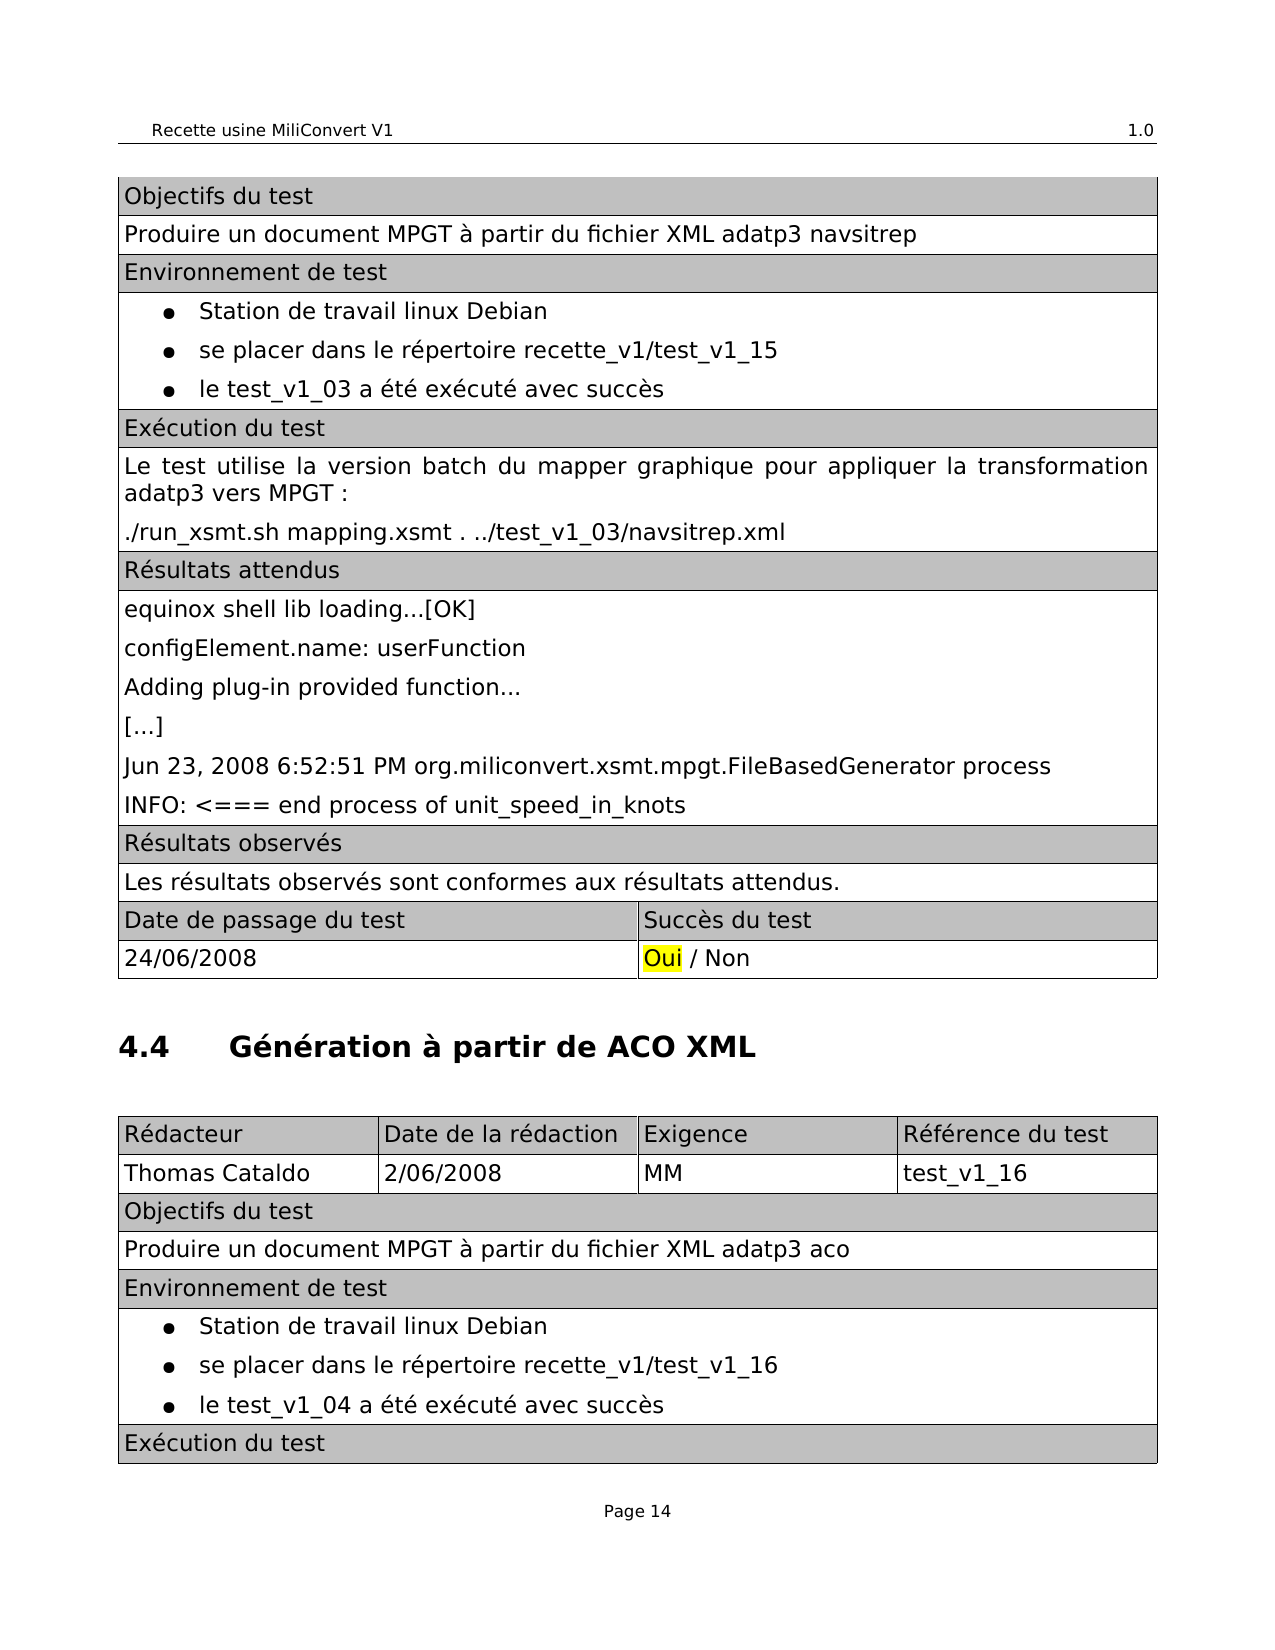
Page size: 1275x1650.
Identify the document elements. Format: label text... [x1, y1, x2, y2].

table_cell Thomas Cataldo [119, 1155, 378, 1193]
table_header Référence du test [898, 1117, 1157, 1154]
table_cell Produire un document MPGT à partir du fichier XML adatp3 aco [119, 1232, 1157, 1269]
table_cell Exécution du test [119, 410, 1157, 447]
table_header Rédacteur [119, 1117, 378, 1154]
table_cell MM [639, 1155, 897, 1193]
table_cell Résultats observés [119, 826, 1157, 863]
table_cell equinox shell lib loading...[OK] configElement.name: userFunction Adding plug-in provided function... [...] Jun 23, 2008 6:52:51 PM org.miliconvert.xsmt.mpgt.FileBasedGenerator process INFO: <=== end process of unit_speed_in_knots [119, 591, 1157, 825]
table_cell 24/06/2008 [119, 941, 637, 978]
table_cell Environnement de test [119, 1270, 1157, 1308]
table_cell Résultats attendus [119, 552, 1157, 590]
table_header Exigence [639, 1117, 897, 1154]
table_cell Environnement de test [119, 255, 1157, 292]
table_cell Le test utilise la version batch du mapper graphique pour appliquer la transformation adatp3 vers MPGT : ./run_xsmt.sh mapping.xsmt . ../test_v1_03/navsitrep.xml [119, 448, 1157, 551]
table_cell Station de travail linux Debian se placer dans le répertoire recette_v1/test_v1_16 le test_v1_04 a été exécuté avec succès [119, 1309, 1157, 1424]
table_cell Succès du test [639, 902, 1157, 940]
table_cell test_v1_16 [898, 1155, 1157, 1193]
table_cell Station de travail linux Debian se placer dans le répertoire recette_v1/test_v1_15 le test_v1_03 a été exécuté avec succès [119, 293, 1157, 409]
table_cell 2/06/2008 [379, 1155, 637, 1193]
table_cell Produire un document MPGT à partir du fichier XML adatp3 navsitrep [119, 216, 1157, 254]
table_cell Objectifs du test [119, 1194, 1157, 1231]
subtitle Génération à partir de ACO XML [118, 1030, 1157, 1064]
table_cell Date de passage du test [119, 902, 637, 940]
table_cell Exécution du test [119, 1425, 1157, 1463]
table_cell Objectifs du test [119, 177, 1157, 215]
table_cell Les résultats observés sont conformes aux résultats attendus. [119, 864, 1157, 901]
table_cell Oui / Non [639, 941, 1157, 978]
table_header Date de la rédaction [379, 1117, 637, 1154]
